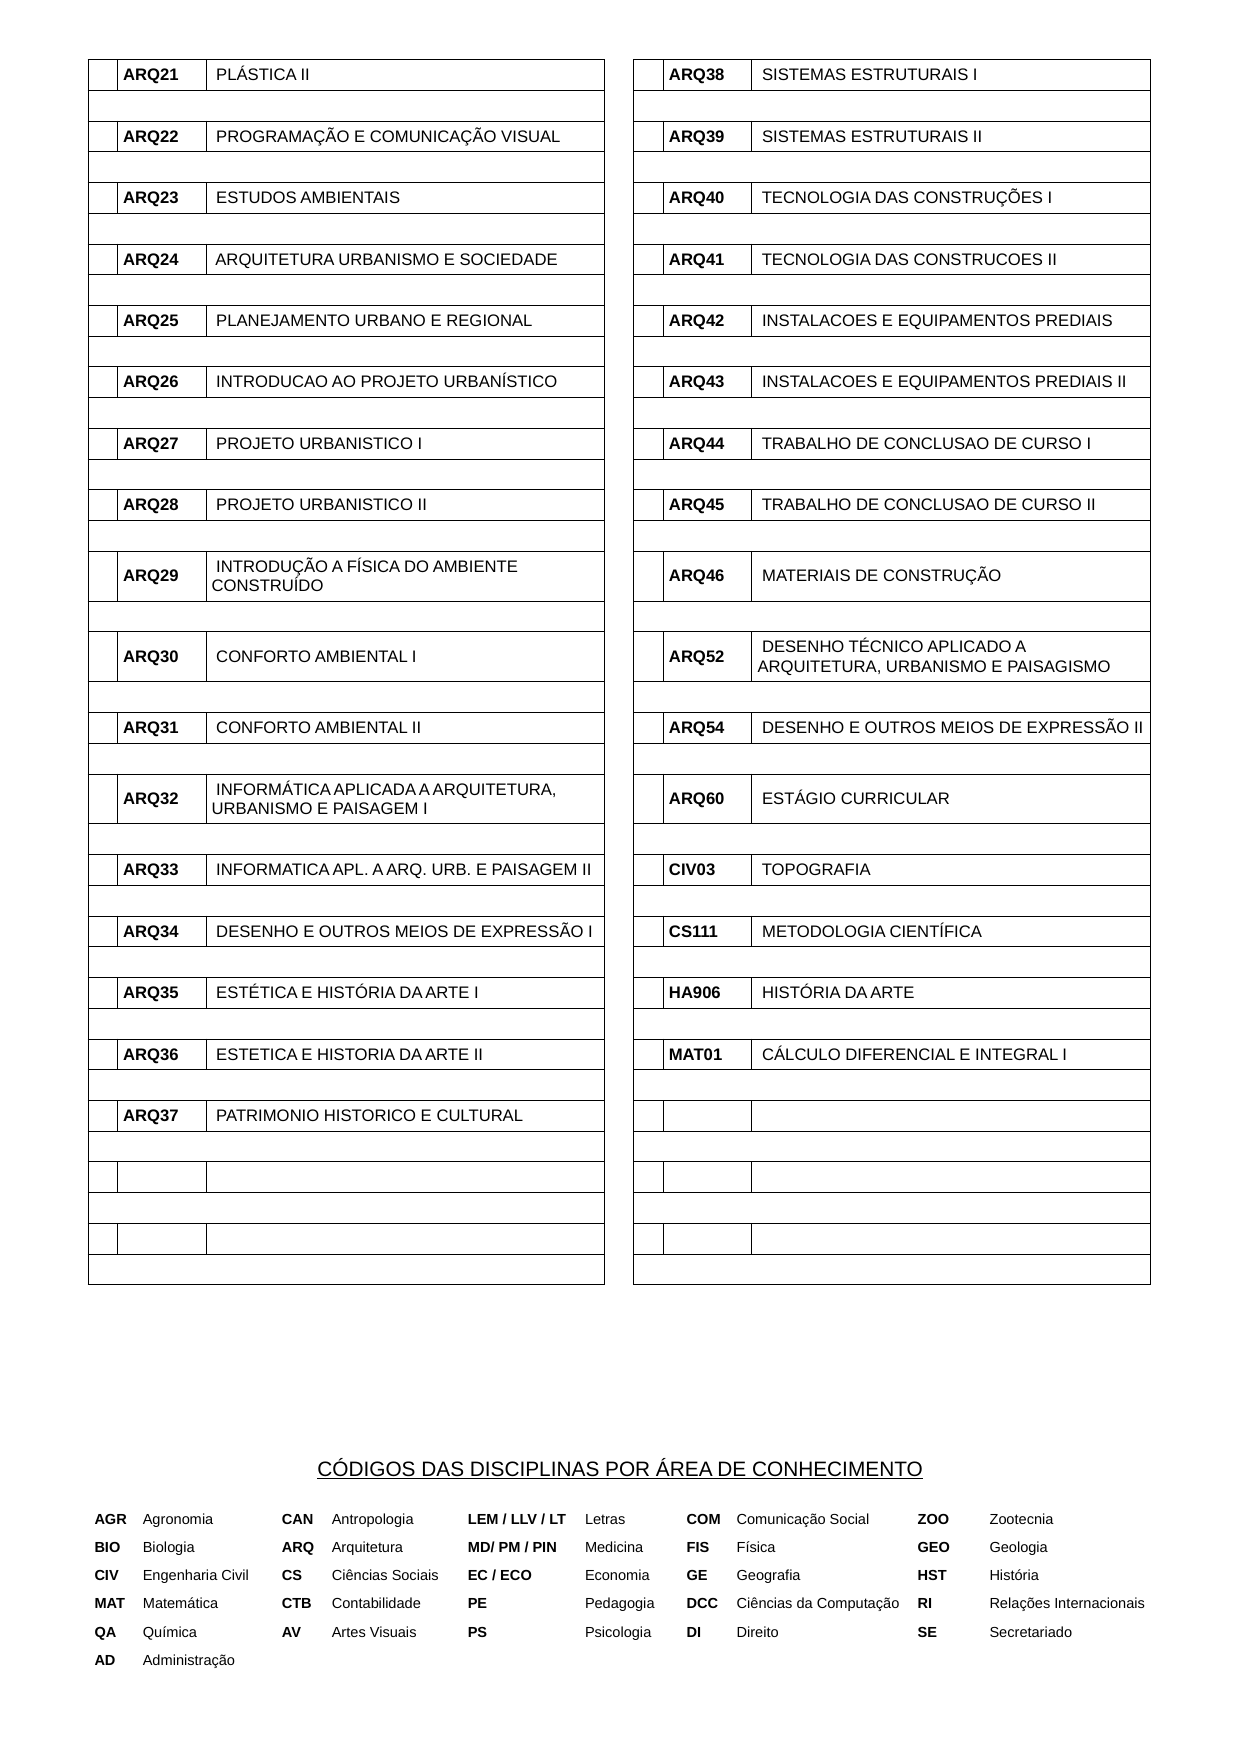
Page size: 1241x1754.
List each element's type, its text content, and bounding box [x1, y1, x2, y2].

table_cell ARQ [276, 1533, 326, 1561]
table_cell ARQ34 [118, 917, 206, 946]
table_cell INSTALACOES E EQUIPAMENTOS PREDIAIS II [752, 367, 1150, 397]
table_header AGR [89, 1505, 137, 1533]
table_cell CIV [89, 1561, 137, 1589]
table_cell [89, 632, 117, 681]
table_cell [89, 978, 117, 1008]
table_cell ARQ37 [118, 1101, 206, 1131]
table_cell [605, 90, 633, 121]
table_cell ARQ54 [664, 713, 751, 743]
table_cell Arquitetura [326, 1533, 448, 1561]
table_cell ARQ45 [664, 490, 751, 520]
table_cell [89, 947, 604, 977]
table_cell TOPOGRAFIA [752, 855, 1150, 885]
table_cell [89, 521, 604, 551]
table_cell [89, 602, 604, 631]
table_cell ARQ39 [664, 122, 751, 151]
table_cell [89, 682, 604, 712]
table_cell [326, 1646, 448, 1674]
table_cell ARQ46 [664, 552, 751, 601]
table_cell HISTÓRIA DA ARTE [752, 978, 1150, 1008]
table_cell [89, 1009, 604, 1038]
table_cell Geografia [731, 1561, 912, 1589]
table_cell [634, 1224, 663, 1253]
table_header ARQ21 [118, 60, 206, 90]
table_cell [752, 1162, 1150, 1192]
table_header Agronomia [137, 1505, 260, 1533]
table_cell ARQ25 [118, 306, 206, 336]
table_cell ESTÁGIO CURRICULAR [752, 775, 1150, 823]
table_cell Artes Visuais [326, 1618, 448, 1646]
table_cell ARQ42 [664, 306, 751, 336]
table_cell [448, 1646, 462, 1674]
table_cell [634, 122, 663, 151]
table_cell MD/ PM / PIN [462, 1533, 579, 1561]
table_cell [89, 152, 604, 182]
table_cell [634, 1101, 663, 1131]
table_cell [634, 337, 1150, 366]
table_cell FIS [681, 1533, 731, 1561]
table_cell [579, 1646, 667, 1674]
table_cell SE [912, 1618, 984, 1646]
table_cell INFORMÁTICA APLICADA A ARQUITETURA, URBANISMO E PAISAGEM I [207, 775, 604, 823]
table_cell [89, 1101, 117, 1131]
table_cell GEO [912, 1533, 984, 1561]
table_cell [276, 1646, 326, 1674]
table_cell Física [731, 1533, 912, 1561]
table_cell DESENHO E OUTROS MEIOS DE EXPRESSÃO II [752, 713, 1150, 743]
table_cell [634, 1162, 663, 1192]
table_cell ARQ44 [664, 429, 751, 458]
table_cell [448, 1533, 462, 1561]
table_cell [605, 244, 633, 274]
table_cell ARQ29 [118, 552, 206, 601]
table_cell ARQ52 [664, 632, 751, 681]
table_cell [448, 1590, 462, 1618]
table_cell ESTÉTICA E HISTÓRIA DA ARTE I [207, 978, 604, 1008]
table_cell [605, 712, 633, 743]
table_cell [634, 824, 1150, 854]
table_cell [89, 1193, 604, 1223]
table_cell [605, 823, 633, 854]
table_cell [605, 1223, 633, 1253]
table_cell [89, 429, 117, 458]
table_header COM [681, 1505, 731, 1533]
table_cell [260, 1561, 276, 1589]
table_cell [89, 306, 117, 336]
table_cell [605, 336, 633, 366]
table_cell [605, 428, 633, 458]
table_header Letras [579, 1505, 667, 1533]
table_cell PROJETO URBANISTICO II [207, 490, 604, 520]
table_header CAN [276, 1505, 326, 1533]
table_cell INTRODUÇÃO A FÍSICA DO AMBIENTE CONSTRUÍDO [207, 552, 604, 601]
table_cell [207, 1162, 604, 1192]
table_header ZOO [912, 1505, 984, 1533]
table_cell [605, 1192, 633, 1223]
table_cell [260, 1618, 276, 1646]
table_cell [260, 1590, 276, 1618]
table_cell ARQ30 [118, 632, 206, 681]
table_cell [634, 460, 1150, 489]
table_cell [667, 1618, 681, 1646]
table_cell [89, 713, 117, 743]
table_cell [634, 245, 663, 274]
table_cell Matemática [137, 1590, 260, 1618]
table_cell PATRIMONIO HISTORICO E CULTURAL [207, 1101, 604, 1131]
table_header [634, 60, 663, 90]
table_cell [89, 1162, 117, 1192]
table_cell [605, 274, 633, 305]
table_cell [605, 182, 633, 213]
table_cell MAT01 [664, 1040, 751, 1069]
table_cell [89, 183, 117, 213]
table_cell Administração [137, 1646, 260, 1674]
table_cell DI [681, 1618, 731, 1646]
table_cell [605, 213, 633, 243]
table_cell [89, 122, 117, 151]
table_cell [462, 1646, 579, 1674]
table_cell [634, 1193, 1150, 1223]
table_cell [605, 946, 633, 977]
table_cell PLANEJAMENTO URBANO E REGIONAL [207, 306, 604, 336]
table_cell [89, 398, 604, 428]
table_cell [634, 490, 663, 520]
table_cell RI [912, 1590, 984, 1618]
table_header Comunicação Social [731, 1505, 912, 1533]
table_cell ARQ26 [118, 367, 206, 397]
table_header ARQ38 [664, 60, 751, 90]
table_cell [634, 1040, 663, 1069]
table_cell CS111 [664, 917, 751, 946]
table_cell [89, 367, 117, 397]
table_cell Medicina [579, 1533, 667, 1561]
table_cell [634, 1009, 1150, 1038]
table_cell [634, 855, 663, 885]
table_cell [89, 245, 117, 274]
table_cell ARQ36 [118, 1040, 206, 1069]
table_cell [605, 1039, 633, 1069]
table_cell ARQ40 [664, 183, 751, 213]
table_cell EC / ECO [462, 1561, 579, 1589]
table_cell [605, 1131, 633, 1161]
table_cell [667, 1646, 681, 1674]
table_cell HA906 [664, 978, 751, 1008]
table_cell [118, 1224, 206, 1253]
table_cell ARQ32 [118, 775, 206, 823]
table_cell [89, 775, 117, 823]
table_cell [634, 306, 663, 336]
table_cell [89, 1040, 117, 1069]
table_cell [664, 1101, 751, 1131]
table_cell Química [137, 1618, 260, 1646]
table_cell Relações Internacionais [984, 1590, 1152, 1618]
table_cell CIV03 [664, 855, 751, 885]
table_cell [731, 1646, 912, 1674]
table_cell TRABALHO DE CONCLUSAO DE CURSO II [752, 490, 1150, 520]
table_header SISTEMAS ESTRUTURAIS I [752, 60, 1150, 90]
table_cell [634, 1255, 1150, 1284]
table_cell SISTEMAS ESTRUTURAIS II [752, 122, 1150, 151]
table_cell [89, 1132, 604, 1161]
table_cell PS [462, 1618, 579, 1646]
table_cell CÁLCULO DIFERENCIAL E INTEGRAL I [752, 1040, 1150, 1069]
table_cell DCC [681, 1590, 731, 1618]
table_cell [634, 275, 1150, 305]
table_cell [664, 1224, 751, 1253]
table_cell [89, 552, 117, 601]
table_cell [448, 1561, 462, 1589]
table_cell Contabilidade [326, 1590, 448, 1618]
table_cell [89, 1255, 604, 1284]
table_cell MATERIAIS DE CONSTRUÇÃO [752, 552, 1150, 601]
table_cell [634, 682, 1150, 712]
table_cell ARQ24 [118, 245, 206, 274]
table_cell [89, 855, 117, 885]
table_cell ARQ23 [118, 183, 206, 213]
table_cell [605, 601, 633, 631]
table_cell [89, 275, 604, 305]
table_cell [634, 1070, 1150, 1100]
table_cell Ciências da Computação [731, 1590, 912, 1618]
table_cell [605, 305, 633, 336]
table_cell Engenharia Civil [137, 1561, 260, 1589]
table_header PLÁSTICA II [207, 60, 604, 90]
table_cell AV [276, 1618, 326, 1646]
table_cell TECNOLOGIA DAS CONSTRUCOES II [752, 245, 1150, 274]
table_header [448, 1505, 462, 1533]
table_cell Secretariado [984, 1618, 1152, 1646]
table_cell ARQ43 [664, 367, 751, 397]
table_cell [912, 1646, 984, 1674]
table_cell CONFORTO AMBIENTAL II [207, 713, 604, 743]
table_header Zootecnia [984, 1505, 1152, 1533]
table_cell ESTUDOS AMBIENTAIS [207, 183, 604, 213]
table_cell [260, 1646, 276, 1674]
table_cell ARQ41 [664, 245, 751, 274]
table_cell [605, 774, 633, 823]
table_header [260, 1505, 276, 1533]
table_cell DESENHO TÉCNICO APLICADO A ARQUITETURA, URBANISMO E PAISAGISMO [752, 632, 1150, 681]
table_cell AD [89, 1646, 137, 1674]
table_cell CTB [276, 1590, 326, 1618]
table_cell [605, 1161, 633, 1192]
table_cell DESENHO E OUTROS MEIOS DE EXPRESSÃO I [207, 917, 604, 946]
table_cell [634, 521, 1150, 551]
table_cell [634, 978, 663, 1008]
table_cell [605, 854, 633, 885]
table_cell [89, 917, 117, 946]
table_cell PROGRAMAÇÃO E COMUNICAÇÃO VISUAL [207, 122, 604, 151]
table_cell [634, 1132, 1150, 1161]
table_cell [634, 552, 663, 601]
table_cell [207, 1224, 604, 1253]
table_cell [752, 1101, 1150, 1131]
table_cell [634, 152, 1150, 182]
table_cell ARQ31 [118, 713, 206, 743]
table_cell ESTETICA E HISTORIA DA ARTE II [207, 1040, 604, 1069]
table_cell INSTALACOES E EQUIPAMENTOS PREDIAIS [752, 306, 1150, 336]
table_cell [448, 1618, 462, 1646]
table_cell [634, 713, 663, 743]
table_cell MAT [89, 1590, 137, 1618]
table_cell [89, 214, 604, 243]
table_cell [89, 744, 604, 773]
table_cell ARQ33 [118, 855, 206, 885]
table_cell [664, 1162, 751, 1192]
table_cell [634, 214, 1150, 243]
table_cell Economia [579, 1561, 667, 1589]
table_cell [605, 489, 633, 520]
table_cell Geologia [984, 1533, 1152, 1561]
table_cell [605, 916, 633, 946]
table_cell [634, 429, 663, 458]
table_cell ARQ22 [118, 122, 206, 151]
table_header [667, 1505, 681, 1533]
table_cell [634, 947, 1150, 977]
text CÓDIGOS DAS DISCIPLINAS POR ÁREA DE CONHECIMENTO [88, 1457, 1152, 1481]
table_cell [260, 1533, 276, 1561]
table_cell [605, 520, 633, 551]
table_cell ARQ60 [664, 775, 751, 823]
table_cell [605, 885, 633, 916]
table_cell GE [681, 1561, 731, 1589]
table_cell QA [89, 1618, 137, 1646]
table_cell [605, 397, 633, 428]
table_cell [634, 398, 1150, 428]
table_cell [667, 1533, 681, 1561]
table_cell HST [912, 1561, 984, 1589]
table_cell Ciências Sociais [326, 1561, 448, 1589]
table_cell TRABALHO DE CONCLUSAO DE CURSO I [752, 429, 1150, 458]
table_cell [605, 551, 633, 601]
table_cell INFORMATICA APL. A ARQ. URB. E PAISAGEM II [207, 855, 604, 885]
table_cell [605, 1100, 633, 1131]
table_cell [89, 460, 604, 489]
table_cell ARQ28 [118, 490, 206, 520]
table_cell [634, 744, 1150, 773]
table_header [89, 60, 117, 90]
table_cell CONFORTO AMBIENTAL I [207, 632, 604, 681]
table_cell [605, 743, 633, 773]
table_cell [634, 886, 1150, 916]
table_cell BIO [89, 1533, 137, 1561]
table_cell [667, 1561, 681, 1589]
table_cell PE [462, 1590, 579, 1618]
table_cell [605, 1069, 633, 1100]
table_cell [667, 1590, 681, 1618]
table_cell INTRODUCAO AO PROJETO URBANÍSTICO [207, 367, 604, 397]
table_cell [89, 886, 604, 916]
table_header [605, 59, 633, 90]
table_cell [605, 631, 633, 681]
table_cell [634, 183, 663, 213]
table_cell [634, 775, 663, 823]
table_cell [634, 367, 663, 397]
table_cell [605, 681, 633, 712]
table_cell CS [276, 1561, 326, 1589]
table_cell [89, 1224, 117, 1253]
table_cell [752, 1224, 1150, 1253]
table_cell [605, 121, 633, 151]
table_cell [89, 337, 604, 366]
table_cell ARQ27 [118, 429, 206, 458]
table_cell PROJETO URBANISTICO I [207, 429, 604, 458]
table_header LEM / LLV / LT [462, 1505, 579, 1533]
table_cell [89, 490, 117, 520]
table_cell [984, 1646, 1152, 1674]
table_cell [605, 1254, 633, 1284]
table_cell História [984, 1561, 1152, 1589]
table_cell [681, 1646, 731, 1674]
table_cell METODOLOGIA CIENTÍFICA [752, 917, 1150, 946]
table_cell [634, 91, 1150, 121]
table_cell [89, 91, 604, 121]
table_cell Psicologia [579, 1618, 667, 1646]
table_cell ARQUITETURA URBANISMO E SOCIEDADE [207, 245, 604, 274]
table_cell [634, 602, 1150, 631]
table_cell [634, 632, 663, 681]
table_cell TECNOLOGIA DAS CONSTRUÇÕES I [752, 183, 1150, 213]
table_cell [605, 1008, 633, 1038]
table_cell [89, 824, 604, 854]
table_cell Biologia [137, 1533, 260, 1561]
table_header Antropologia [326, 1505, 448, 1533]
table_cell [605, 151, 633, 182]
table_cell [118, 1162, 206, 1192]
table_cell Pedagogia [579, 1590, 667, 1618]
table_cell [605, 366, 633, 397]
table_cell [634, 917, 663, 946]
table_cell [605, 459, 633, 489]
table_cell Direito [731, 1618, 912, 1646]
table_cell [89, 1070, 604, 1100]
table_cell ARQ35 [118, 978, 206, 1008]
table_cell [605, 977, 633, 1008]
